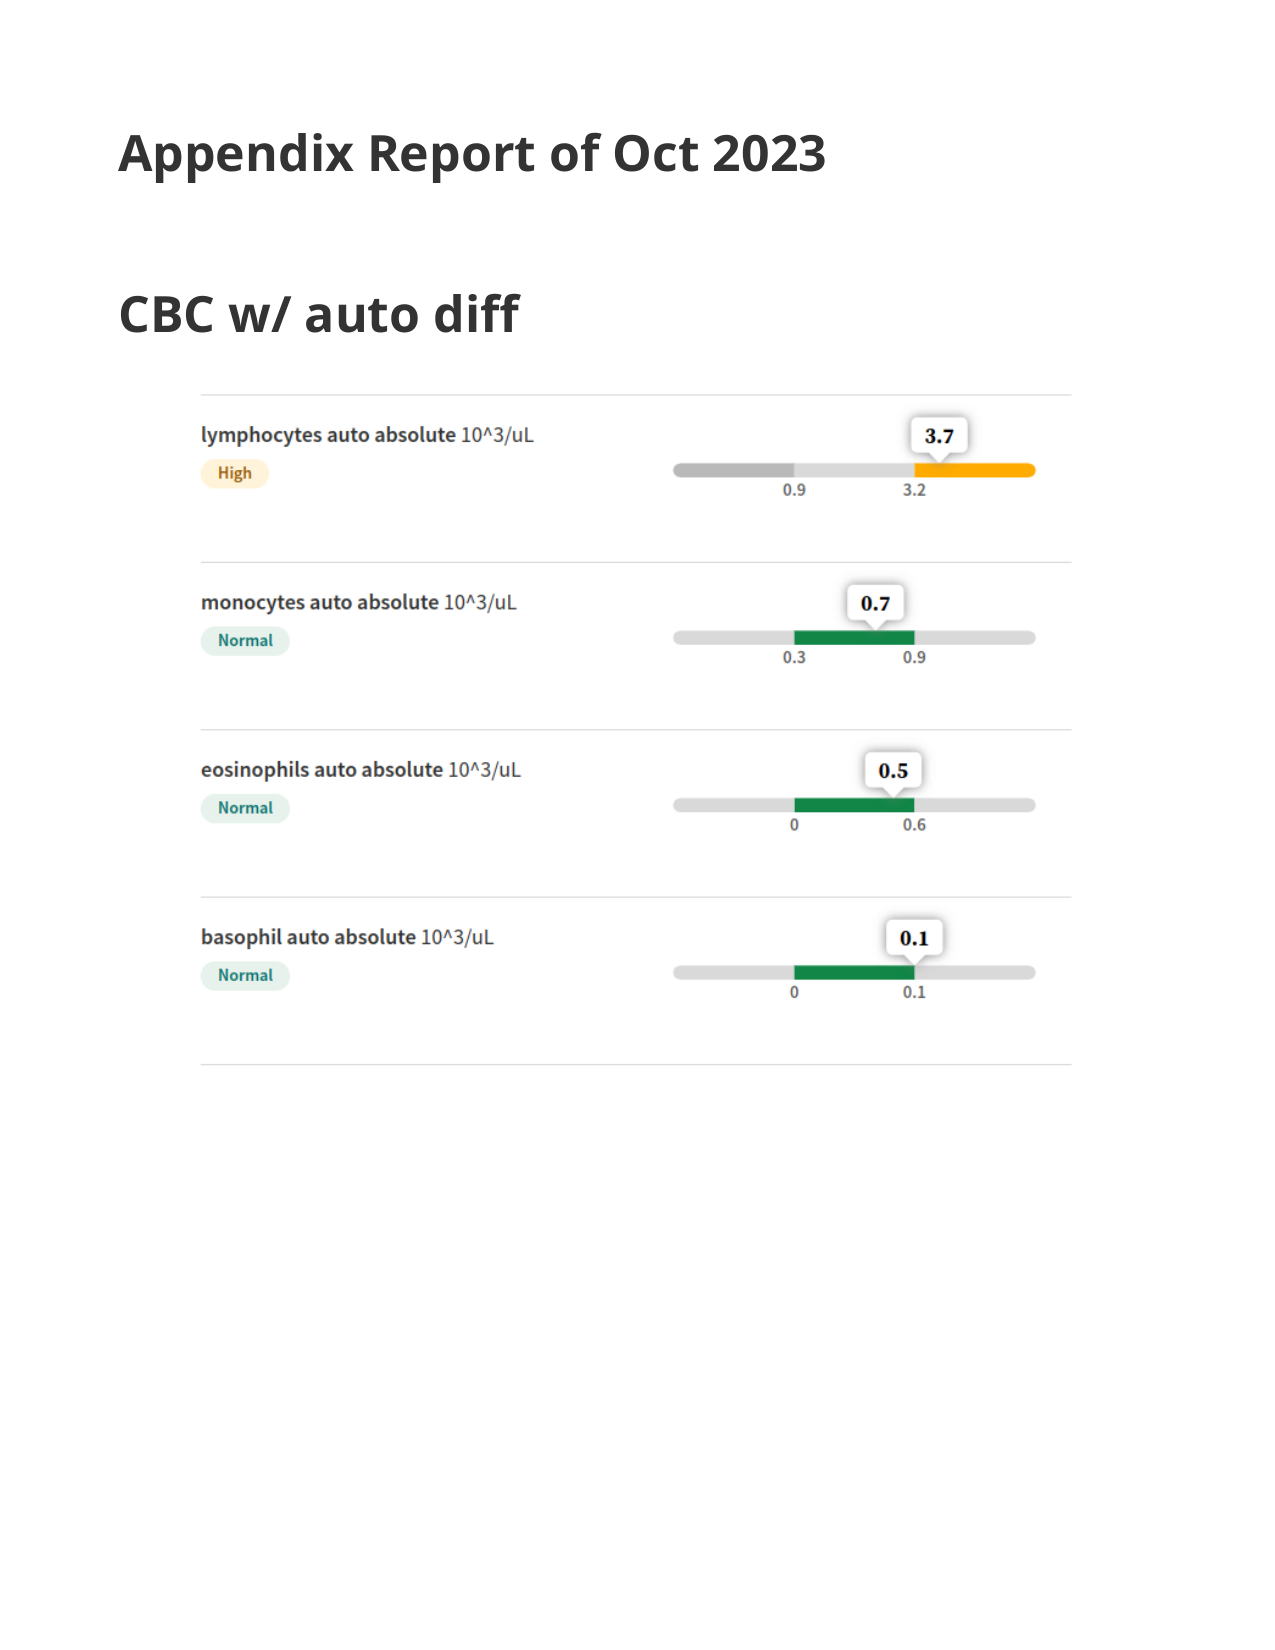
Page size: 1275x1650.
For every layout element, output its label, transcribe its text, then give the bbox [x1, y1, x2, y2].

subtitle CBC w/ auto diff [118, 279, 1157, 347]
subtitle Appendix Report of Oct 2023 [118, 118, 1157, 186]
picture [118, 360, 1157, 1113]
